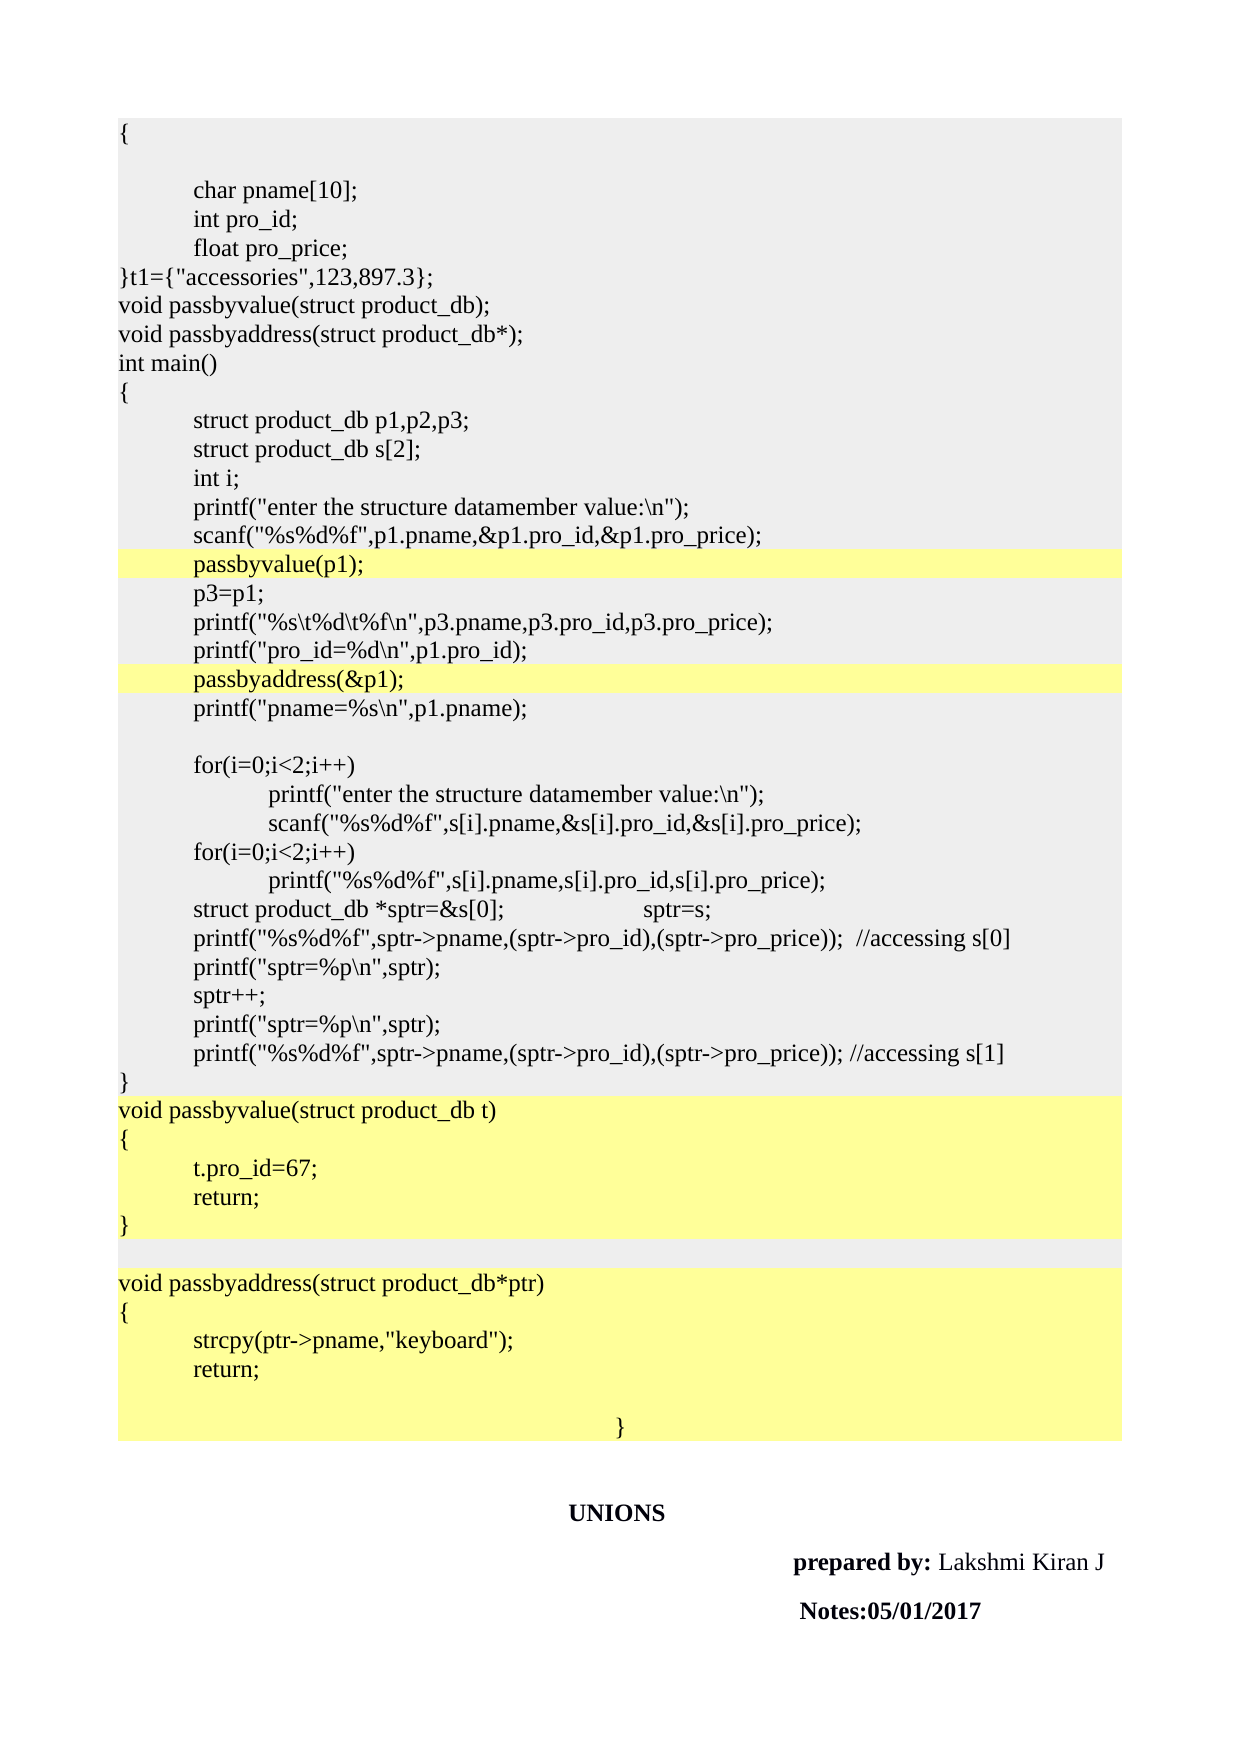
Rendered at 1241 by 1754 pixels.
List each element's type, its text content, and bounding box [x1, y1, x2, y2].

text } [118, 1383, 1122, 1441]
text { [118, 1124, 1122, 1153]
text scanf("%s%d%f",p1.pname,&p1.pro_id,&p1.pro_price); [118, 521, 1122, 549]
text struct product_db *sptr=&s[0]; sptr=s; [118, 894, 1122, 923]
text void passbyaddress(struct product_db*); [118, 319, 1122, 348]
text void passbyaddress(struct product_db*ptr) [118, 1268, 1122, 1297]
text { [118, 377, 1122, 406]
text float pro_price; [118, 233, 1122, 262]
text printf("sptr=%p\n",sptr); [118, 952, 1122, 981]
text strcpy(ptr->pname,"keyboard"); [118, 1326, 1122, 1354]
text return; [118, 1182, 1122, 1211]
text p3=p1; [118, 578, 1122, 607]
text struct product_db s[2]; [118, 434, 1122, 463]
text { [118, 1297, 1122, 1326]
text passbyaddress(&p1); [118, 664, 1122, 693]
text int main() [118, 348, 1122, 377]
text { [118, 118, 1122, 147]
text printf("enter the structure datamember value:\n"); [118, 779, 1122, 808]
text void passbyvalue(struct product_db t) [118, 1096, 1122, 1124]
text char pname[10]; [118, 176, 1122, 204]
text printf("%s\t%d\t%f\n",p3.pname,p3.pro_id,p3.pro_price); [118, 607, 1122, 636]
text for(i=0;i<2;i++) [118, 837, 1122, 866]
text printf("enter the structure datamember value:\n"); [118, 492, 1122, 521]
text printf("pname=%s\n",p1.pname); [118, 693, 1122, 722]
text UNIONS [118, 1498, 1122, 1527]
text printf("%s%d%f",sptr->pname,(sptr->pro_id),(sptr->pro_price)); //accessing s[1] [118, 1038, 1122, 1067]
text } [118, 1067, 1122, 1096]
text for(i=0;i<2;i++) [118, 751, 1122, 779]
text } [118, 1211, 1122, 1239]
text scanf("%s%d%f",s[i].pname,&s[i].pro_id,&s[i].pro_price); [118, 808, 1122, 837]
text struct product_db p1,p2,p3; [118, 406, 1122, 434]
text prepared by: Lakshmi Kiran J [118, 1547, 1122, 1576]
text printf("pro_id=%d\n",p1.pro_id); [118, 636, 1122, 664]
text sptr++; [118, 981, 1122, 1009]
text void passbyvalue(struct product_db); [118, 291, 1122, 319]
text }t1={"accessories",123,897.3}; [118, 262, 1122, 291]
text printf("%s%d%f",s[i].pname,s[i].pro_id,s[i].pro_price); [118, 866, 1122, 894]
text return; [118, 1354, 1122, 1383]
text int i; [118, 463, 1122, 492]
text int pro_id; [118, 204, 1122, 233]
text passbyvalue(p1); [118, 549, 1122, 578]
text t.pro_id=67; [118, 1153, 1122, 1182]
text Notes:05/01/2017 [118, 1596, 1122, 1625]
text printf("sptr=%p\n",sptr); [118, 1009, 1122, 1038]
text printf("%s%d%f",sptr->pname,(sptr->pro_id),(sptr->pro_price)); //accessing s[0] [118, 923, 1122, 952]
